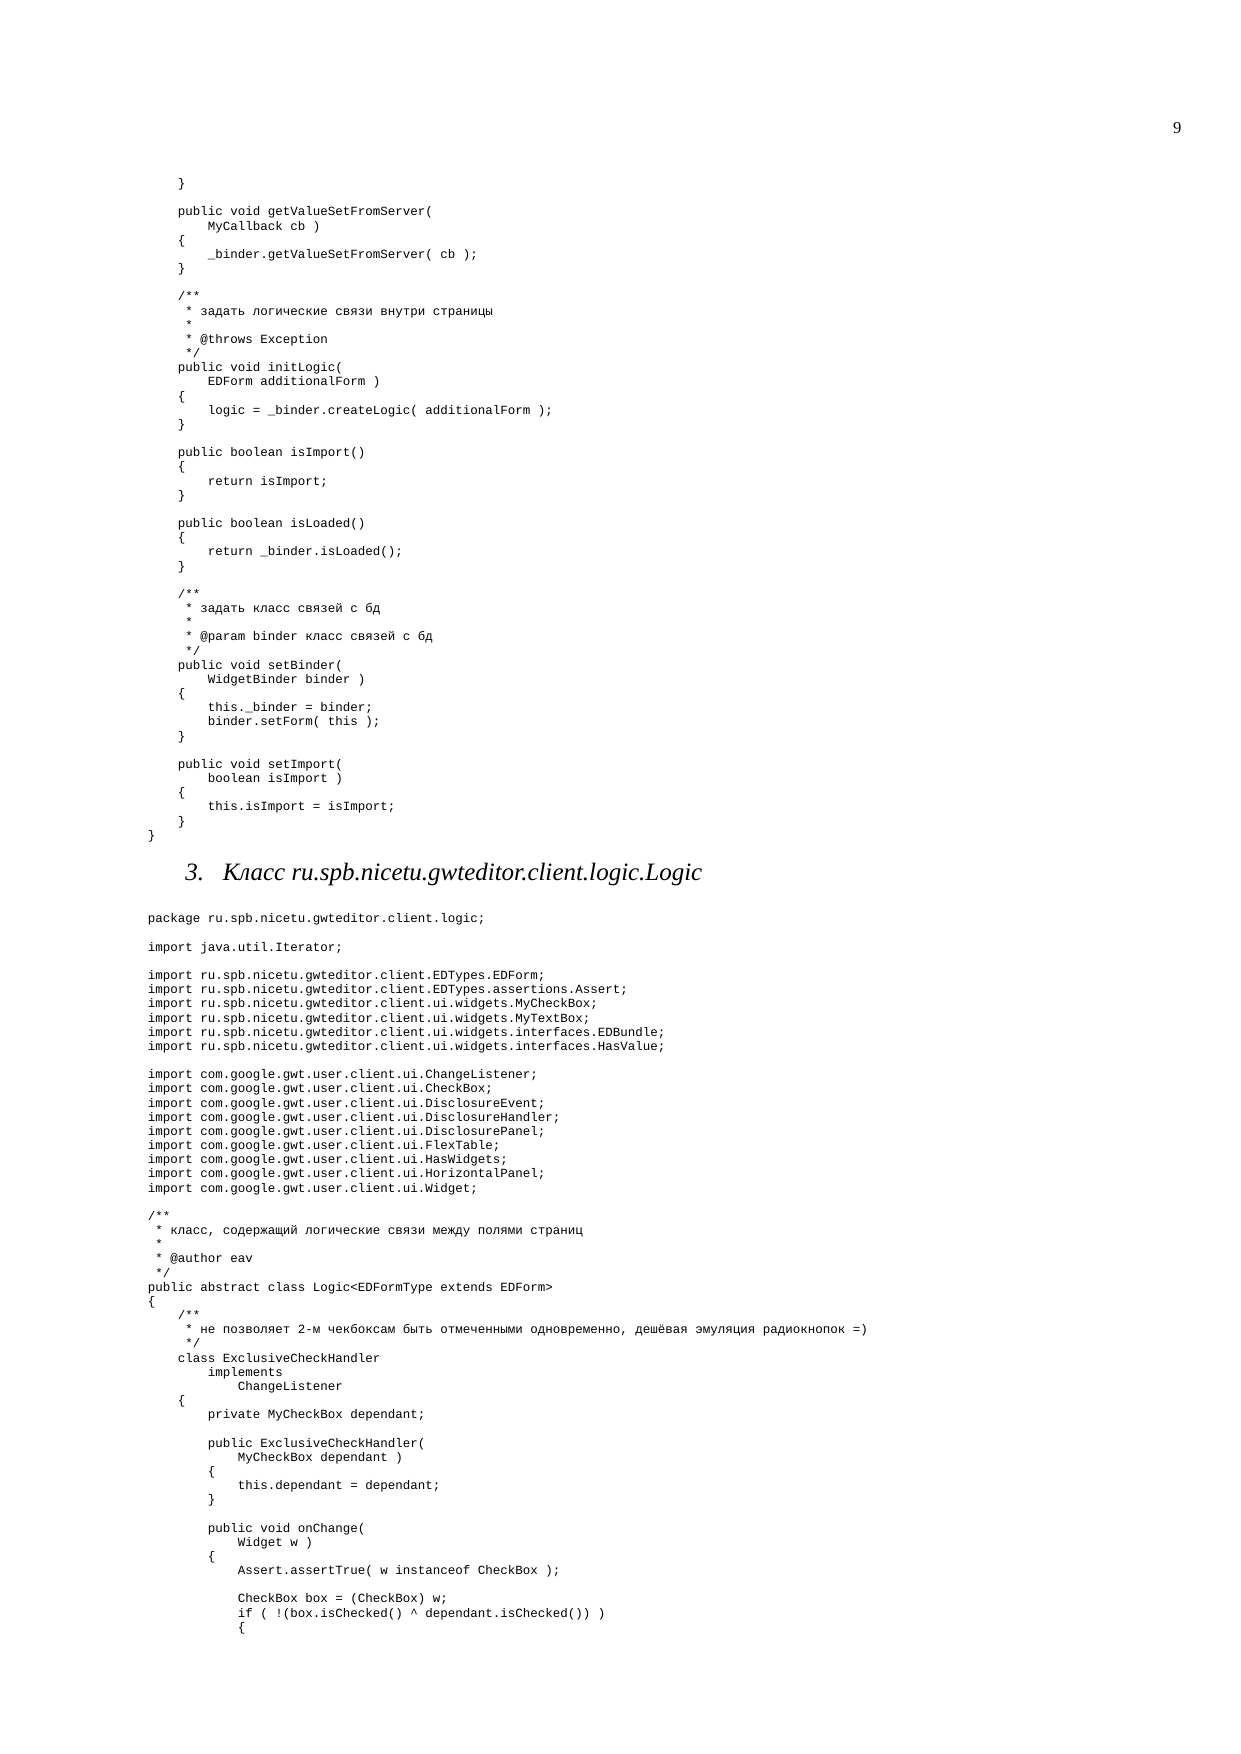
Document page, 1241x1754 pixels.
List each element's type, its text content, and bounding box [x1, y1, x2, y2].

text this.isImport = isImport; [148, 800, 1181, 814]
text import ru.spb.nicetu.gwteditor.client.ui.widgets.interfaces.HasValue; [148, 1040, 1181, 1054]
text MyCheckBox dependant ) [148, 1451, 1181, 1465]
text public void onChange( [148, 1522, 1181, 1536]
text import com.google.gwt.user.client.ui.DisclosurePanel; [148, 1125, 1181, 1139]
text return isImport; [148, 474, 1181, 489]
text import java.util.Iterator; [148, 941, 1181, 955]
text { [148, 531, 1181, 545]
text * [148, 1238, 1181, 1252]
text Widget w ) [148, 1536, 1181, 1550]
text { [148, 1621, 1181, 1635]
text WidgetBinder binder ) [148, 673, 1181, 687]
text ChangeListener [148, 1380, 1181, 1394]
text { [148, 1465, 1181, 1479]
text class ExclusiveCheckHandler [148, 1352, 1181, 1366]
text this._binder = binder; [148, 701, 1181, 715]
text import com.google.gwt.user.client.ui.Widget; [148, 1182, 1181, 1196]
text * задать класс связей с бд [148, 602, 1181, 616]
text package ru.spb.nicetu.gwteditor.client.logic; [148, 912, 1181, 927]
text * [148, 319, 1181, 333]
text */ [148, 347, 1181, 361]
text logic = _binder.createLogic( additionalForm ); [148, 404, 1181, 418]
text */ [148, 644, 1181, 659]
text */ [148, 1337, 1181, 1352]
text } [148, 559, 1181, 574]
text CheckBox box = (CheckBox) w; [148, 1592, 1181, 1607]
text /** [148, 1210, 1181, 1224]
text /** [148, 1309, 1181, 1323]
text { [148, 687, 1181, 701]
text } [148, 829, 1181, 843]
text { [148, 1394, 1181, 1408]
text import com.google.gwt.user.client.ui.HasWidgets; [148, 1153, 1181, 1167]
text { [148, 234, 1181, 248]
text binder.setForm( this ); [148, 715, 1181, 729]
text { [148, 786, 1181, 800]
text import com.google.gwt.user.client.ui.HorizontalPanel; [148, 1167, 1181, 1182]
text */ [148, 1267, 1181, 1281]
text * класс, содержащий логические связи между полями страниц [148, 1224, 1181, 1238]
text Assert.assertTrue( w instanceof CheckBox ); [148, 1564, 1181, 1578]
text public boolean isLoaded() [148, 517, 1181, 531]
text * задать логические связи внутри страницы [148, 304, 1181, 319]
text import com.google.gwt.user.client.ui.DisclosureHandler; [148, 1111, 1181, 1125]
text if ( !(box.isChecked() ^ dependant.isChecked()) ) [148, 1607, 1181, 1621]
text { [148, 389, 1181, 404]
text implements [148, 1366, 1181, 1380]
text EDForm additionalForm ) [148, 375, 1181, 389]
text { [148, 460, 1181, 474]
text _binder.getValueSetFromServer( cb ); [148, 248, 1181, 262]
text } [148, 1493, 1181, 1507]
text public abstract class Logic<EDFormType extends EDForm> [148, 1281, 1181, 1295]
text * @author eav [148, 1252, 1181, 1267]
text import ru.spb.nicetu.gwteditor.client.EDTypes.assertions.Assert; [148, 983, 1181, 997]
text public ExclusiveCheckHandler( [148, 1437, 1181, 1451]
text } [148, 262, 1181, 276]
text import ru.spb.nicetu.gwteditor.client.ui.widgets.MyCheckBox; [148, 997, 1181, 1012]
text this.dependant = dependant; [148, 1479, 1181, 1493]
text public void setBinder( [148, 659, 1181, 673]
text public void initLogic( [148, 361, 1181, 375]
text } [148, 489, 1181, 503]
text import com.google.gwt.user.client.ui.CheckBox; [148, 1082, 1181, 1097]
text { [148, 1550, 1181, 1564]
text return _binder.isLoaded(); [148, 545, 1181, 559]
text } [148, 177, 1181, 191]
text public void setImport( [148, 758, 1181, 772]
text import ru.spb.nicetu.gwteditor.client.EDTypes.EDForm; [148, 969, 1181, 983]
text import ru.spb.nicetu.gwteditor.client.ui.widgets.interfaces.EDBundle; [148, 1026, 1181, 1040]
text * не позволяет 2-м чекбоксам быть отмеченными одновременно, дешёвая эмуляция радиокнопок =) [148, 1323, 1181, 1337]
list Класс ru.spb.nicetu.gwteditor.client.logic.Logic [185, 857, 1181, 886]
text /** [148, 290, 1181, 304]
text /** [148, 588, 1181, 602]
text boolean isImport ) [148, 772, 1181, 786]
text private MyCheckBox dependant; [148, 1408, 1181, 1422]
text * @throws Exception [148, 333, 1181, 347]
text import com.google.gwt.user.client.ui.DisclosureEvent; [148, 1097, 1181, 1111]
text public boolean isImport() [148, 446, 1181, 460]
text * @param binder класс связей с бд [148, 630, 1181, 644]
text import ru.spb.nicetu.gwteditor.client.ui.widgets.MyTextBox; [148, 1012, 1181, 1026]
text public void getValueSetFromServer( [148, 205, 1181, 219]
text import com.google.gwt.user.client.ui.ChangeListener; [148, 1068, 1181, 1082]
text } [148, 729, 1181, 744]
text import com.google.gwt.user.client.ui.FlexTable; [148, 1139, 1181, 1153]
text } [148, 418, 1181, 432]
text } [148, 814, 1181, 829]
text { [148, 1295, 1181, 1309]
text * [148, 616, 1181, 630]
text MyCallback cb ) [148, 219, 1181, 234]
